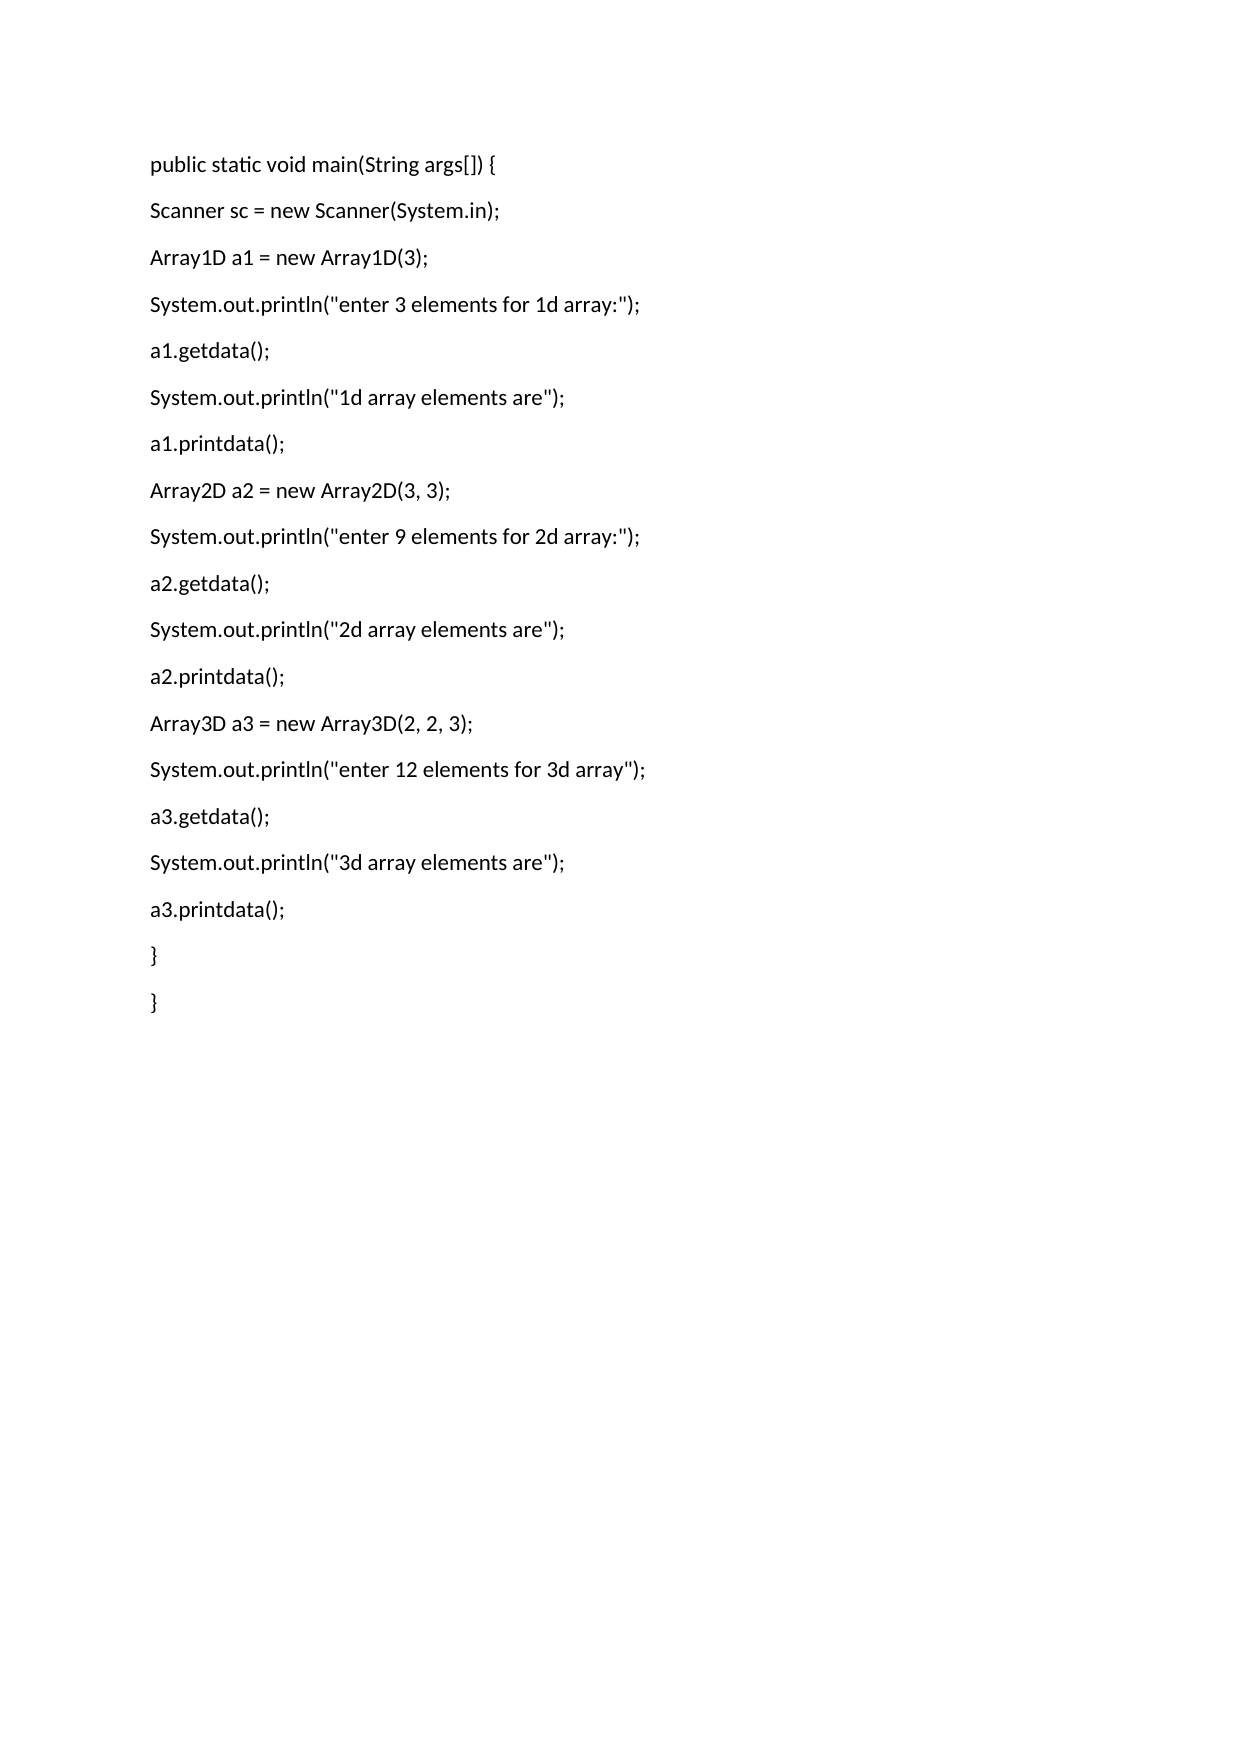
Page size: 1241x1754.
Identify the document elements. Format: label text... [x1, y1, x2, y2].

text a2.getdata(); [150, 569, 1090, 597]
text Array1D a1 = new Array1D(3); [150, 243, 1090, 271]
text a1.printdata(); [150, 429, 1090, 457]
text System.out.println("2d array elements are"); [150, 616, 1090, 644]
text a3.getdata(); [150, 802, 1090, 830]
text Array2D a2 = new Array2D(3, 3); [150, 476, 1090, 504]
text a2.printdata(); [150, 662, 1090, 690]
text } [150, 942, 1090, 969]
text a3.printdata(); [150, 895, 1090, 923]
text System.out.println("enter 3 elements for 1d array:"); [150, 290, 1090, 318]
text System.out.println("3d array elements are"); [150, 848, 1090, 876]
text System.out.println("enter 9 elements for 2d array:"); [150, 522, 1090, 551]
text System.out.println("enter 12 elements for 3d array"); [150, 755, 1090, 783]
text Array3D a3 = new Array3D(2, 2, 3); [150, 709, 1090, 737]
text a1.getdata(); [150, 336, 1090, 364]
text System.out.println("1d array elements are"); [150, 383, 1090, 411]
text Scanner sc = new Scanner(System.in); [150, 197, 1090, 224]
text public static void main(String args[]) { [150, 150, 1090, 178]
text } [150, 988, 1090, 1016]
